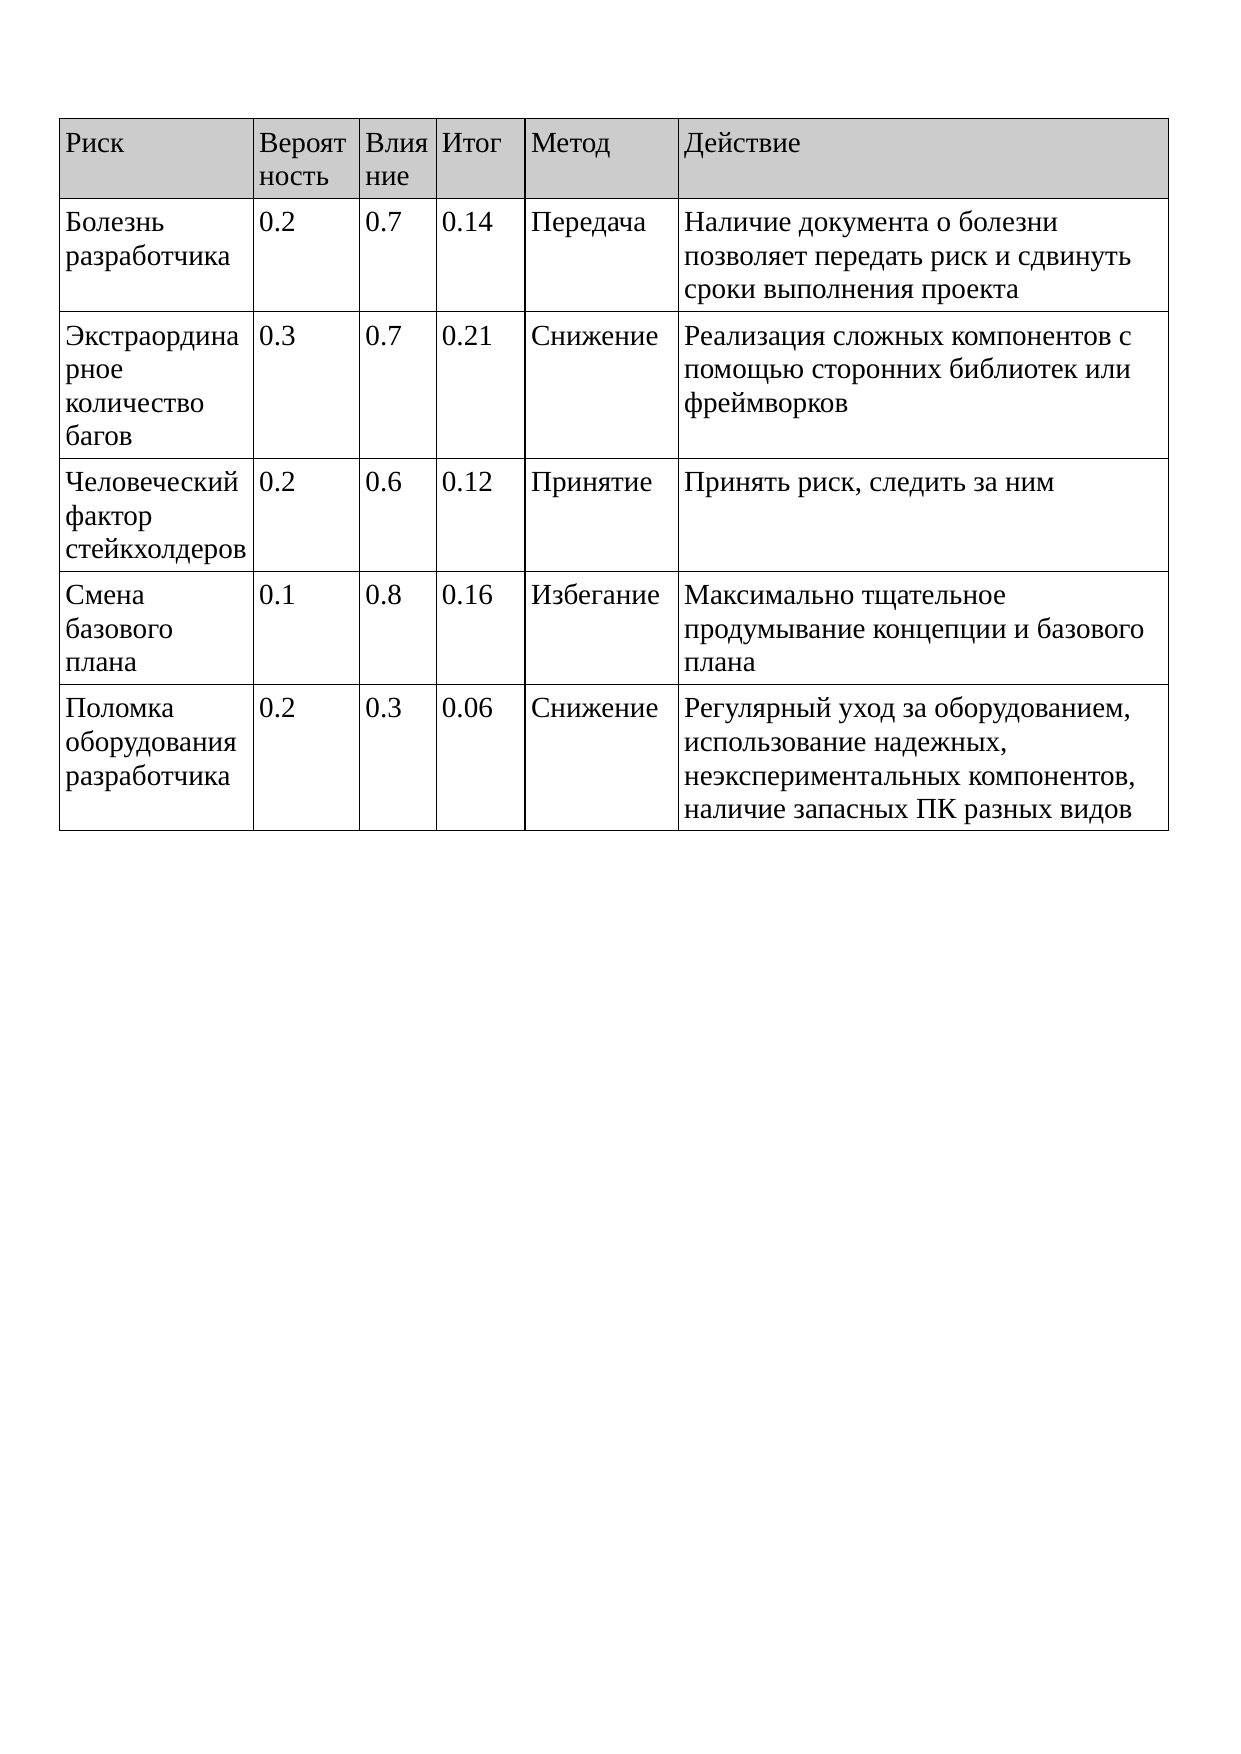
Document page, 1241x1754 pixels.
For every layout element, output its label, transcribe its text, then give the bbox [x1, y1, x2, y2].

table_cell Передача [526, 199, 678, 311]
table_cell Поломка оборудования разработчика [60, 685, 253, 830]
table_cell 0.14 [437, 199, 524, 311]
table_cell Снижение [526, 312, 678, 457]
table_cell Экстраординарное количество багов [60, 312, 253, 457]
table_cell Реализация сложных компонентов с помощью сторонних библиотек или фреймворков [679, 312, 1168, 457]
table_cell 0.8 [360, 572, 436, 684]
table_cell 0.6 [360, 459, 436, 571]
table_cell 0.7 [360, 199, 436, 311]
table_cell Принять риск, следить за ним [679, 459, 1168, 571]
table_cell Максимально тщательное продумывание концепции и базового плана [679, 572, 1168, 684]
table_cell Регулярный уход за оборудованием, использование надежных, неэкспериментальных компонентов, наличие запасных ПК разных видов [679, 685, 1168, 830]
table_header Метод [526, 119, 678, 198]
table_cell Принятие [526, 459, 678, 571]
table_header Влияние [360, 119, 436, 198]
table_header Действие [679, 119, 1168, 198]
table_cell Избегание [526, 572, 678, 684]
table_cell Наличие документа о болезни позволяет передать риск и сдвинуть сроки выполнения проекта [679, 199, 1168, 311]
table_cell 0.16 [437, 572, 524, 684]
table_header Вероятность [254, 119, 359, 198]
table_cell 0.3 [254, 312, 359, 457]
table_cell 0.3 [360, 685, 436, 830]
table_cell 0.2 [254, 685, 359, 830]
table_cell 0.2 [254, 199, 359, 311]
table_cell 0.21 [437, 312, 524, 457]
table_cell 0.06 [437, 685, 524, 830]
table_cell Смена базового плана [60, 572, 253, 684]
table_cell 0.1 [254, 572, 359, 684]
table_cell Болезнь разработчика [60, 199, 253, 311]
table_cell 0.7 [360, 312, 436, 457]
table_cell Снижение [526, 685, 678, 830]
table_cell 0.2 [254, 459, 359, 571]
table_cell 0.12 [437, 459, 524, 571]
table_header Итог [437, 119, 524, 198]
table_cell Человеческий фактор стейкхолдеров [60, 459, 253, 571]
table_header Риск [60, 119, 253, 198]
